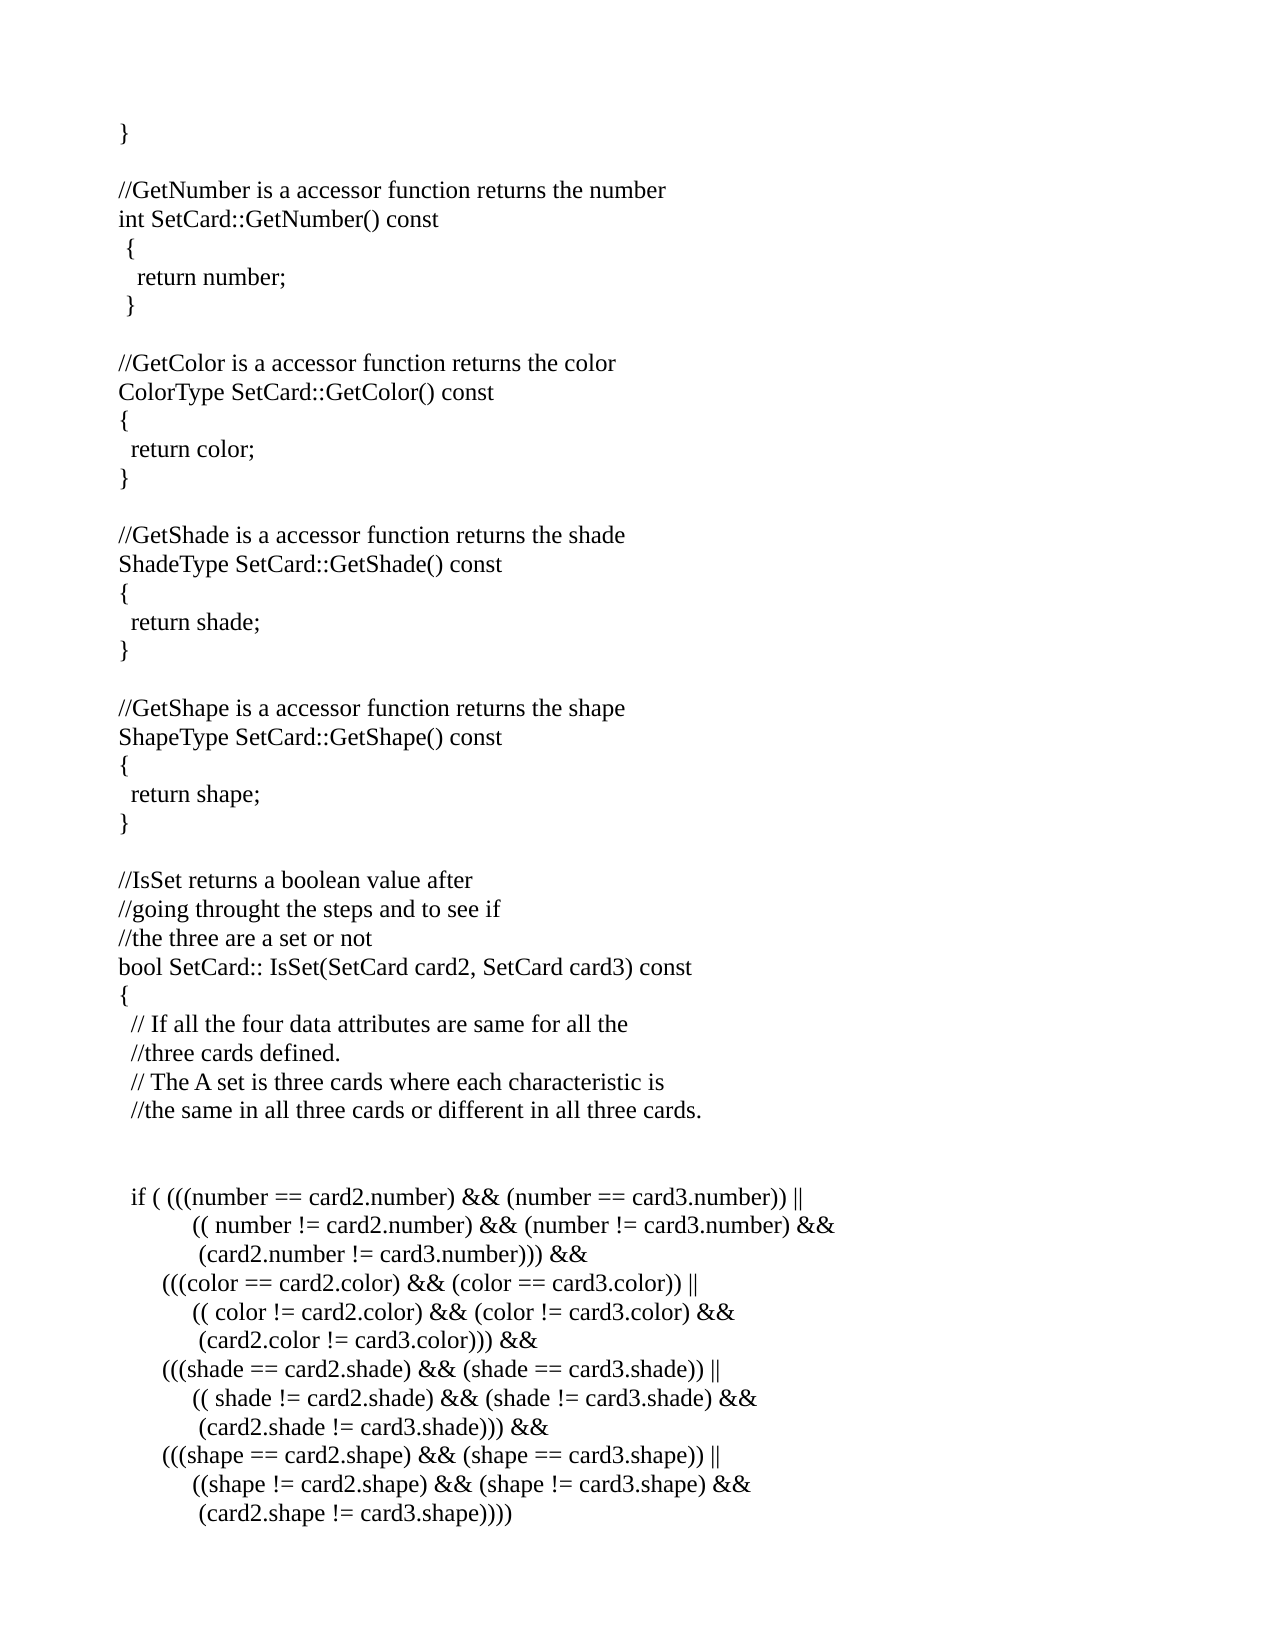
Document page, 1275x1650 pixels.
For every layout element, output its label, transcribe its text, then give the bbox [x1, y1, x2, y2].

text ((shape != card2.shape) && (shape != card3.shape) && [118, 1469, 1157, 1498]
text ShapeType SetCard::GetShape() const [118, 722, 1157, 751]
text (card2.shape != card3.shape)))) [118, 1498, 1157, 1527]
text //three cards defined. [118, 1038, 1157, 1067]
text } [118, 118, 1157, 147]
text } [118, 808, 1157, 837]
text //IsSet returns a boolean value after [118, 866, 1157, 894]
text (card2.shade != card3.shade))) && [118, 1412, 1157, 1441]
text if ( (((number == card2.number) && (number == card3.number)) || [118, 1182, 1157, 1211]
text return number; [118, 262, 1157, 291]
text (( shade != card2.shade) && (shade != card3.shade) && [118, 1383, 1157, 1412]
text //GetShade is a accessor function returns the shade [118, 521, 1157, 549]
text //the same in all three cards or different in all three cards. [118, 1096, 1157, 1124]
text { [118, 406, 1157, 434]
text // If all the four data attributes are same for all the [118, 1009, 1157, 1038]
text } [118, 291, 1157, 319]
text //the three are a set or not [118, 923, 1157, 952]
text //GetColor is a accessor function returns the color [118, 348, 1157, 377]
text } [118, 636, 1157, 664]
text bool SetCard:: IsSet(SetCard card2, SetCard card3) const [118, 952, 1157, 981]
text // The A set is three cards where each characteristic is [118, 1067, 1157, 1096]
text (( color != card2.color) && (color != card3.color) && [118, 1297, 1157, 1326]
text //GetNumber is a accessor function returns the number [118, 176, 1157, 204]
text return color; [118, 434, 1157, 463]
text (((shade == card2.shade) && (shade == card3.shade)) || [118, 1354, 1157, 1383]
text return shape; [118, 779, 1157, 808]
text } [118, 463, 1157, 492]
text { [118, 981, 1157, 1009]
text int SetCard::GetNumber() const [118, 204, 1157, 233]
text { [118, 233, 1157, 262]
text return shade; [118, 607, 1157, 636]
text (((color == card2.color) && (color == card3.color)) || [118, 1268, 1157, 1297]
text //GetShape is a accessor function returns the shape [118, 693, 1157, 722]
text (( number != card2.number) && (number != card3.number) && [118, 1211, 1157, 1239]
text (card2.number != card3.number))) && [118, 1239, 1157, 1268]
text ShadeType SetCard::GetShade() const [118, 549, 1157, 578]
text (((shape == card2.shape) && (shape == card3.shape)) || [118, 1441, 1157, 1469]
text //going throught the steps and to see if [118, 894, 1157, 923]
text ColorType SetCard::GetColor() const [118, 377, 1157, 406]
text (card2.color != card3.color))) && [118, 1326, 1157, 1354]
text { [118, 578, 1157, 607]
text { [118, 751, 1157, 779]
